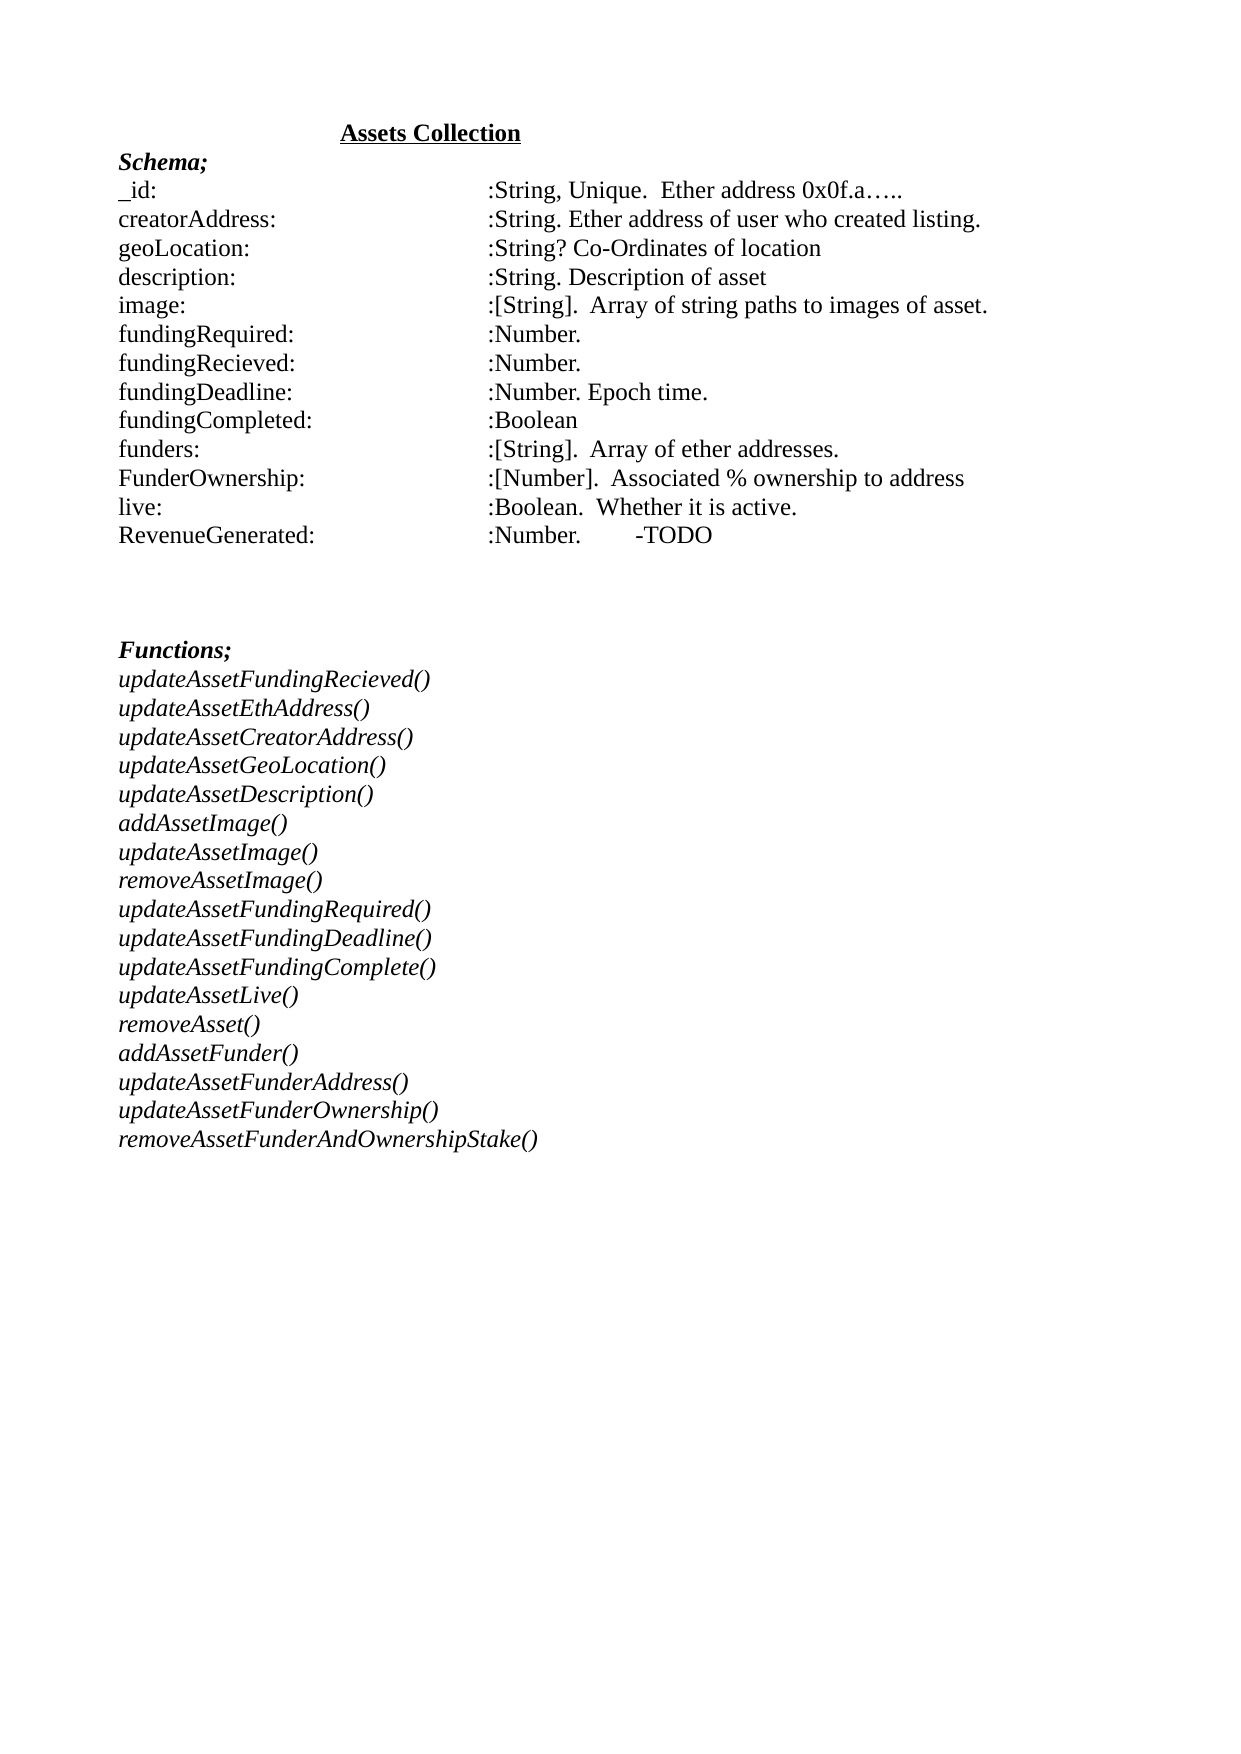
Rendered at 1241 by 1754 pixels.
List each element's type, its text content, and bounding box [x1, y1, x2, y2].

text updateAssetFunderAddress() [118, 1067, 1122, 1096]
text Schema; [118, 147, 1122, 176]
text updateAssetFunderOwnership() [118, 1096, 1122, 1124]
text updateAssetGeoLocation() [118, 751, 1122, 779]
text fundingRequired: :Number. [118, 319, 1122, 348]
text fundingRecieved: :Number. [118, 348, 1122, 377]
text addAssetImage() [118, 808, 1122, 837]
text fundingCompleted: :Boolean [118, 406, 1122, 434]
text updateAssetCreatorAddress() [118, 722, 1122, 751]
text creatorAddress: :String. Ether address of user who created listing. [118, 204, 1122, 233]
text updateAssetDescription() [118, 779, 1122, 808]
text RevenueGenerated: :Number. -TODO [118, 521, 1122, 549]
text geoLocation: :String? Co-Ordinates of location [118, 233, 1122, 262]
text updateAssetLive() [118, 981, 1122, 1009]
text addAssetFunder() [118, 1038, 1122, 1067]
text updateAssetEthAddress() [118, 693, 1122, 722]
text live: :Boolean. Whether it is active. [118, 492, 1122, 521]
text _id: :String, Unique. Ether address 0x0f.a….. [118, 176, 1122, 204]
text funders: :[String]. Array of ether addresses. [118, 434, 1122, 463]
text FunderOwnership: :[Number]. Associated % ownership to address [118, 463, 1122, 492]
text updateAssetImage() [118, 837, 1122, 866]
text updateAssetFundingDeadline() [118, 923, 1122, 952]
text updateAssetFundingComplete() [118, 952, 1122, 981]
text description: :String. Description of asset [118, 262, 1122, 291]
text Functions; updateAssetFundingRecieved() [118, 636, 1122, 693]
text removeAssetFunderAndOwnershipStake() [118, 1124, 1122, 1153]
text removeAssetImage() [118, 866, 1122, 894]
text fundingDeadline: :Number. Epoch time. [118, 377, 1122, 406]
text removeAsset() [118, 1009, 1122, 1038]
text Assets Collection [118, 118, 1122, 147]
text updateAssetFundingRequired() [118, 894, 1122, 923]
text image: :[String]. Array of string paths to images of asset. [118, 291, 1122, 319]
